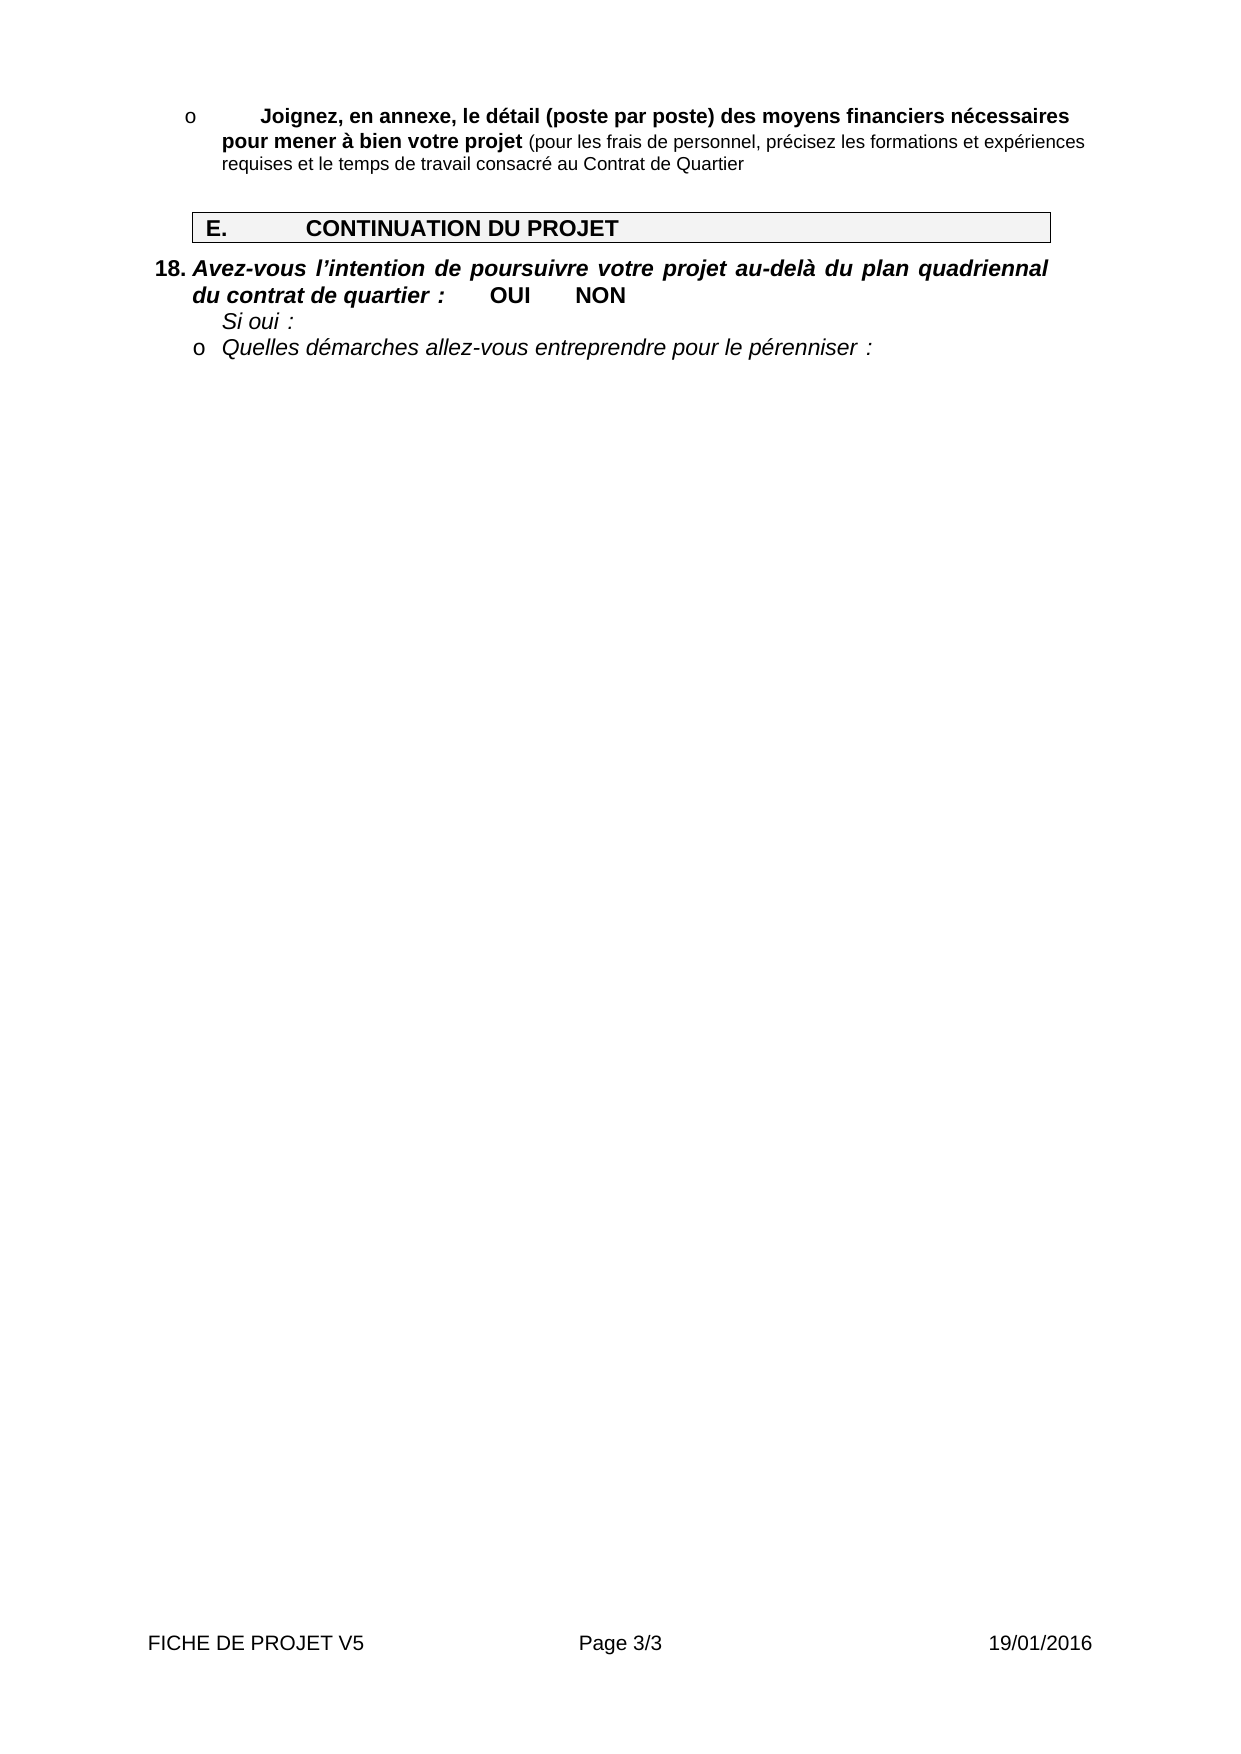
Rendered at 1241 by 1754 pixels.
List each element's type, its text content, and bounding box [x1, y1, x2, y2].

text Si oui : [207, 308, 1051, 334]
subtitle Joignez, en annexe, le détail (poste par poste) des moyens financiers nécessaires pour mener à bien votre projet (pour les frais de personnel, précisez les formations et expériences requises et le temps de travail consacré au Contrat de Quartier [184, 103, 1092, 175]
subtitle CONTINUATION DU PROJET [193, 213, 1050, 242]
list Quelles démarches allez-vous entreprendre pour le pérenniser : [192, 334, 1051, 363]
list Avez-vous l’intention de poursuivre votre projet au-delà du plan quadriennal du contrat de quartier : OUI NON [154, 255, 1051, 308]
